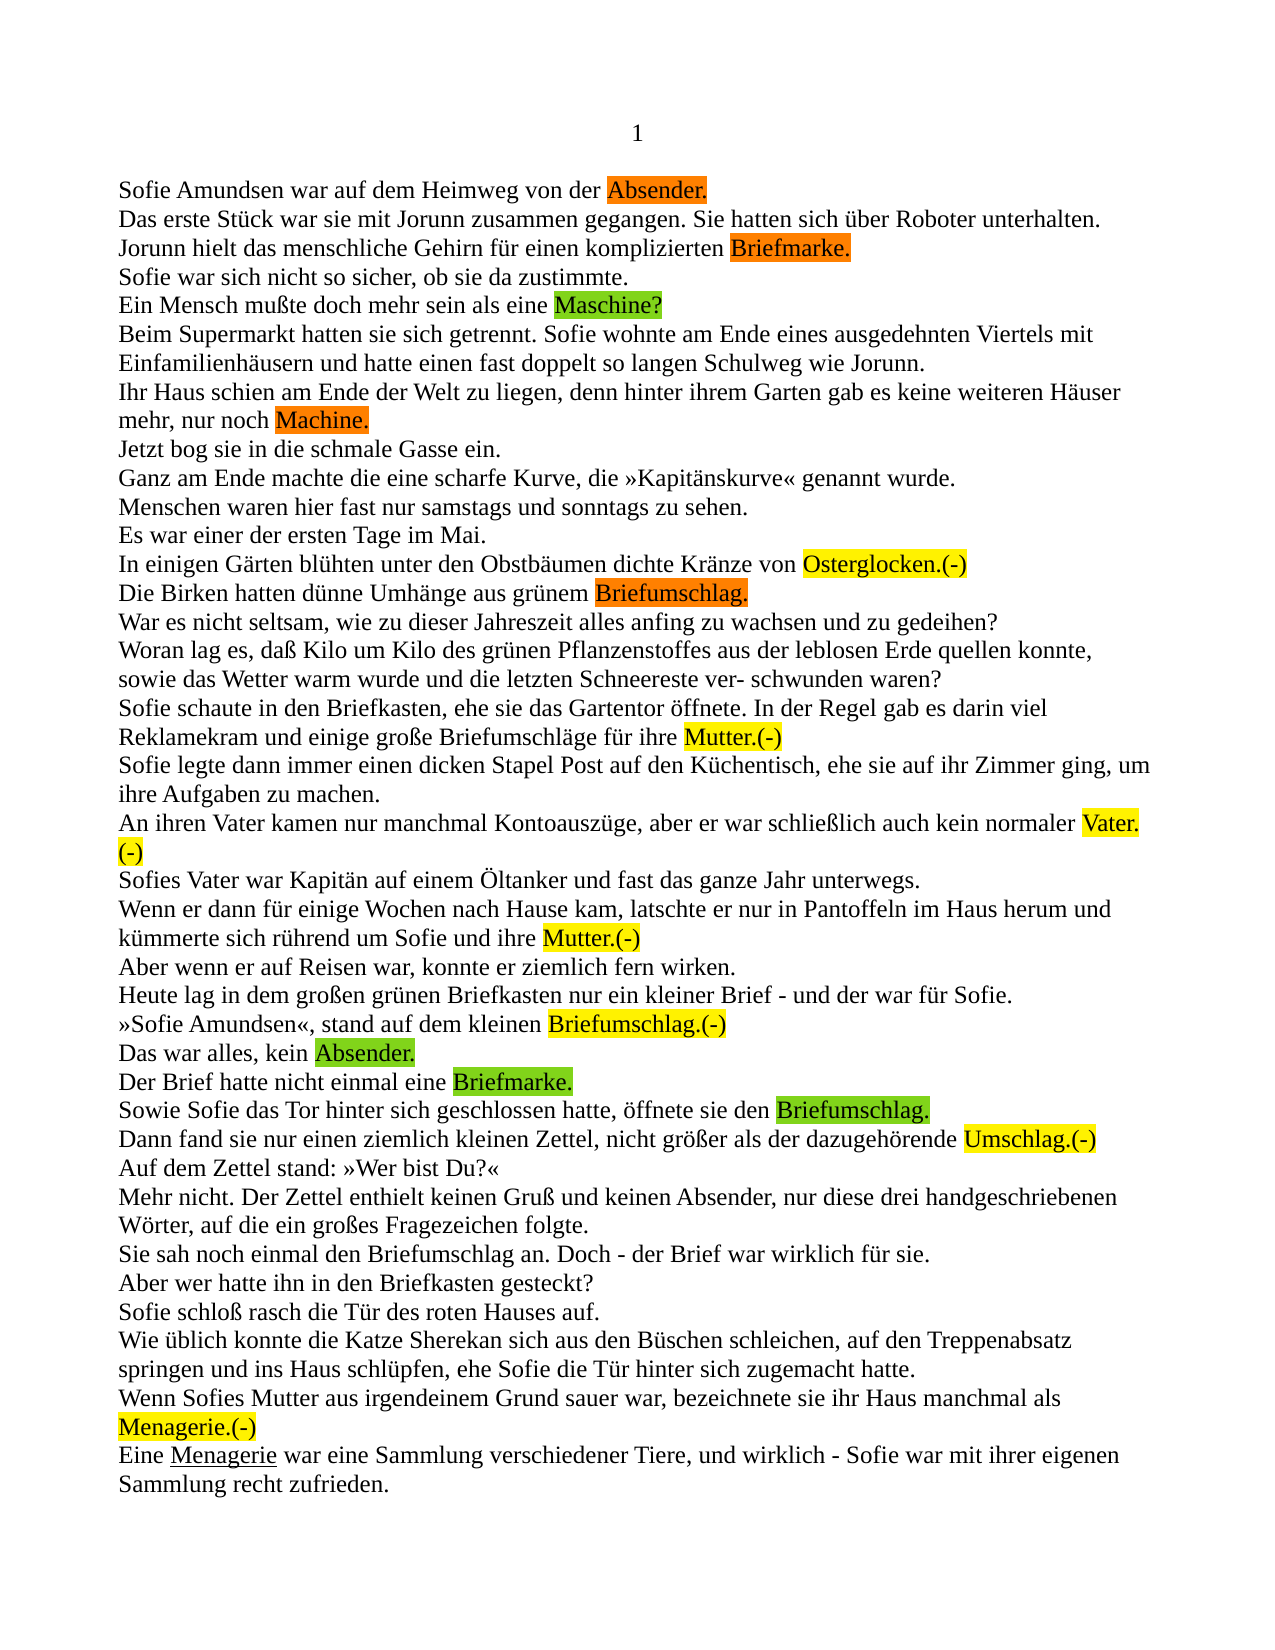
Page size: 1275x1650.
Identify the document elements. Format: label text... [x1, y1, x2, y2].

text Sofie schloß rasch die Tür des roten Hauses auf. [118, 1297, 1157, 1326]
text An ihren Vater kamen nur manchmal Kontoauszüge, aber er war schließlich auch kein normaler Vater.(-) [118, 808, 1157, 866]
text Menschen waren hier fast nur samstags und sonntags zu sehen. [118, 492, 1157, 521]
text sowie das Wetter warm wurde und die letzten Schneereste ver- schwunden waren? [118, 664, 1157, 693]
text Auf dem Zettel stand: »Wer bist Du?« [118, 1153, 1157, 1182]
text Sofie war sich nicht so sicher, ob sie da zustimmte. [118, 262, 1157, 291]
text In einigen Gärten blühten unter den Obstbäumen dichte Kränze von Osterglocken.(-) [118, 549, 1157, 578]
text Das war alles, kein Absender. [118, 1038, 1157, 1067]
text Ihr Haus schien am Ende der Welt zu liegen, denn hinter ihrem Garten gab es keine weiteren Häuser mehr, nur noch Machine. [118, 377, 1157, 434]
text Woran lag es, daß Kilo um Kilo des grünen Pflanzenstoffes aus der leblosen Erde quellen konnte, [118, 636, 1157, 664]
text Wie üblich konnte die Katze Sherekan sich aus den Büschen schleichen, auf den Treppenabsatz springen und ins Haus schlüpfen, ehe Sofie die Tür hinter sich zugemacht hatte. [118, 1326, 1157, 1383]
text Sofies Vater war Kapitän auf einem Öltanker und fast das ganze Jahr unterwegs. [118, 866, 1157, 894]
text Sofie Amundsen war auf dem Heimweg von der Absender. [118, 176, 1157, 204]
text 1 [118, 118, 1157, 147]
text Aber wenn er auf Reisen war, konnte er ziemlich fern wirken. [118, 952, 1157, 981]
text Die Birken hatten dünne Umhänge aus grünem Briefumschlag. [118, 578, 1157, 607]
text Der Brief hatte nicht einmal eine Briefmarke. [118, 1067, 1157, 1096]
text »Sofie Amundsen«, stand auf dem kleinen Briefumschlag.(-) [118, 1009, 1157, 1038]
text Eine Menagerie war eine Sammlung verschiedener Tiere, und wirklich - Sofie war mit ihrer eigenen Sammlung recht zufrieden. [118, 1441, 1157, 1498]
text Mehr nicht. Der Zettel enthielt keinen Gruß und keinen Absender, nur diese drei handgeschriebenen Wörter, auf die ein großes Fragezeichen folgte. [118, 1182, 1157, 1239]
text Ein Mensch mußte doch mehr sein als eine Maschine? [118, 291, 1157, 319]
text Heute lag in dem großen grünen Briefkasten nur ein kleiner Brief - und der war für Sofie. [118, 981, 1157, 1009]
text Wenn er dann für einige Wochen nach Hause kam, latschte er nur in Pantoffeln im Haus herum und kümmerte sich rührend um Sofie und ihre Mutter.(-) [118, 894, 1157, 952]
text Wenn Sofies Mutter aus irgendeinem Grund sauer war, bezeichnete sie ihr Haus manchmal als Menagerie.(-) [118, 1383, 1157, 1441]
text Ganz am Ende machte die eine scharfe Kurve, die »Kapitänskurve« genannt wurde. [118, 463, 1157, 492]
text Beim Supermarkt hatten sie sich getrennt. Sofie wohnte am Ende eines ausgedehnten Viertels mit Einfamilienhäusern und hatte einen fast doppelt so langen Schulweg wie Jorunn. [118, 319, 1157, 377]
text Jetzt bog sie in die schmale Gasse ein. [118, 434, 1157, 463]
text War es nicht seltsam, wie zu dieser Jahreszeit alles anfing zu wachsen und zu gedeihen? [118, 607, 1157, 636]
text Sie sah noch einmal den Briefumschlag an. Doch - der Brief war wirklich für sie. [118, 1239, 1157, 1268]
text Es war einer der ersten Tage im Mai. [118, 521, 1157, 549]
text Sowie Sofie das Tor hinter sich geschlossen hatte, öffnete sie den Briefumschlag. [118, 1096, 1157, 1124]
text Das erste Stück war sie mit Jorunn zusammen gegangen. Sie hatten sich über Roboter unterhalten. Jorunn hielt das menschliche Gehirn für einen komplizierten Briefmarke. [118, 204, 1157, 262]
text Sofie schaute in den Briefkasten, ehe sie das Gartentor öffnete. In der Regel gab es darin viel Reklamekram und einige große Briefumschläge für ihre Mutter.(-) [118, 693, 1157, 751]
text Dann fand sie nur einen ziemlich kleinen Zettel, nicht größer als der dazugehörende Umschlag.(-) [118, 1124, 1157, 1153]
text Aber wer hatte ihn in den Briefkasten gesteckt? [118, 1268, 1157, 1297]
text Sofie legte dann immer einen dicken Stapel Post auf den Küchentisch, ehe sie auf ihr Zimmer ging, um ihre Aufgaben zu machen. [118, 751, 1157, 808]
